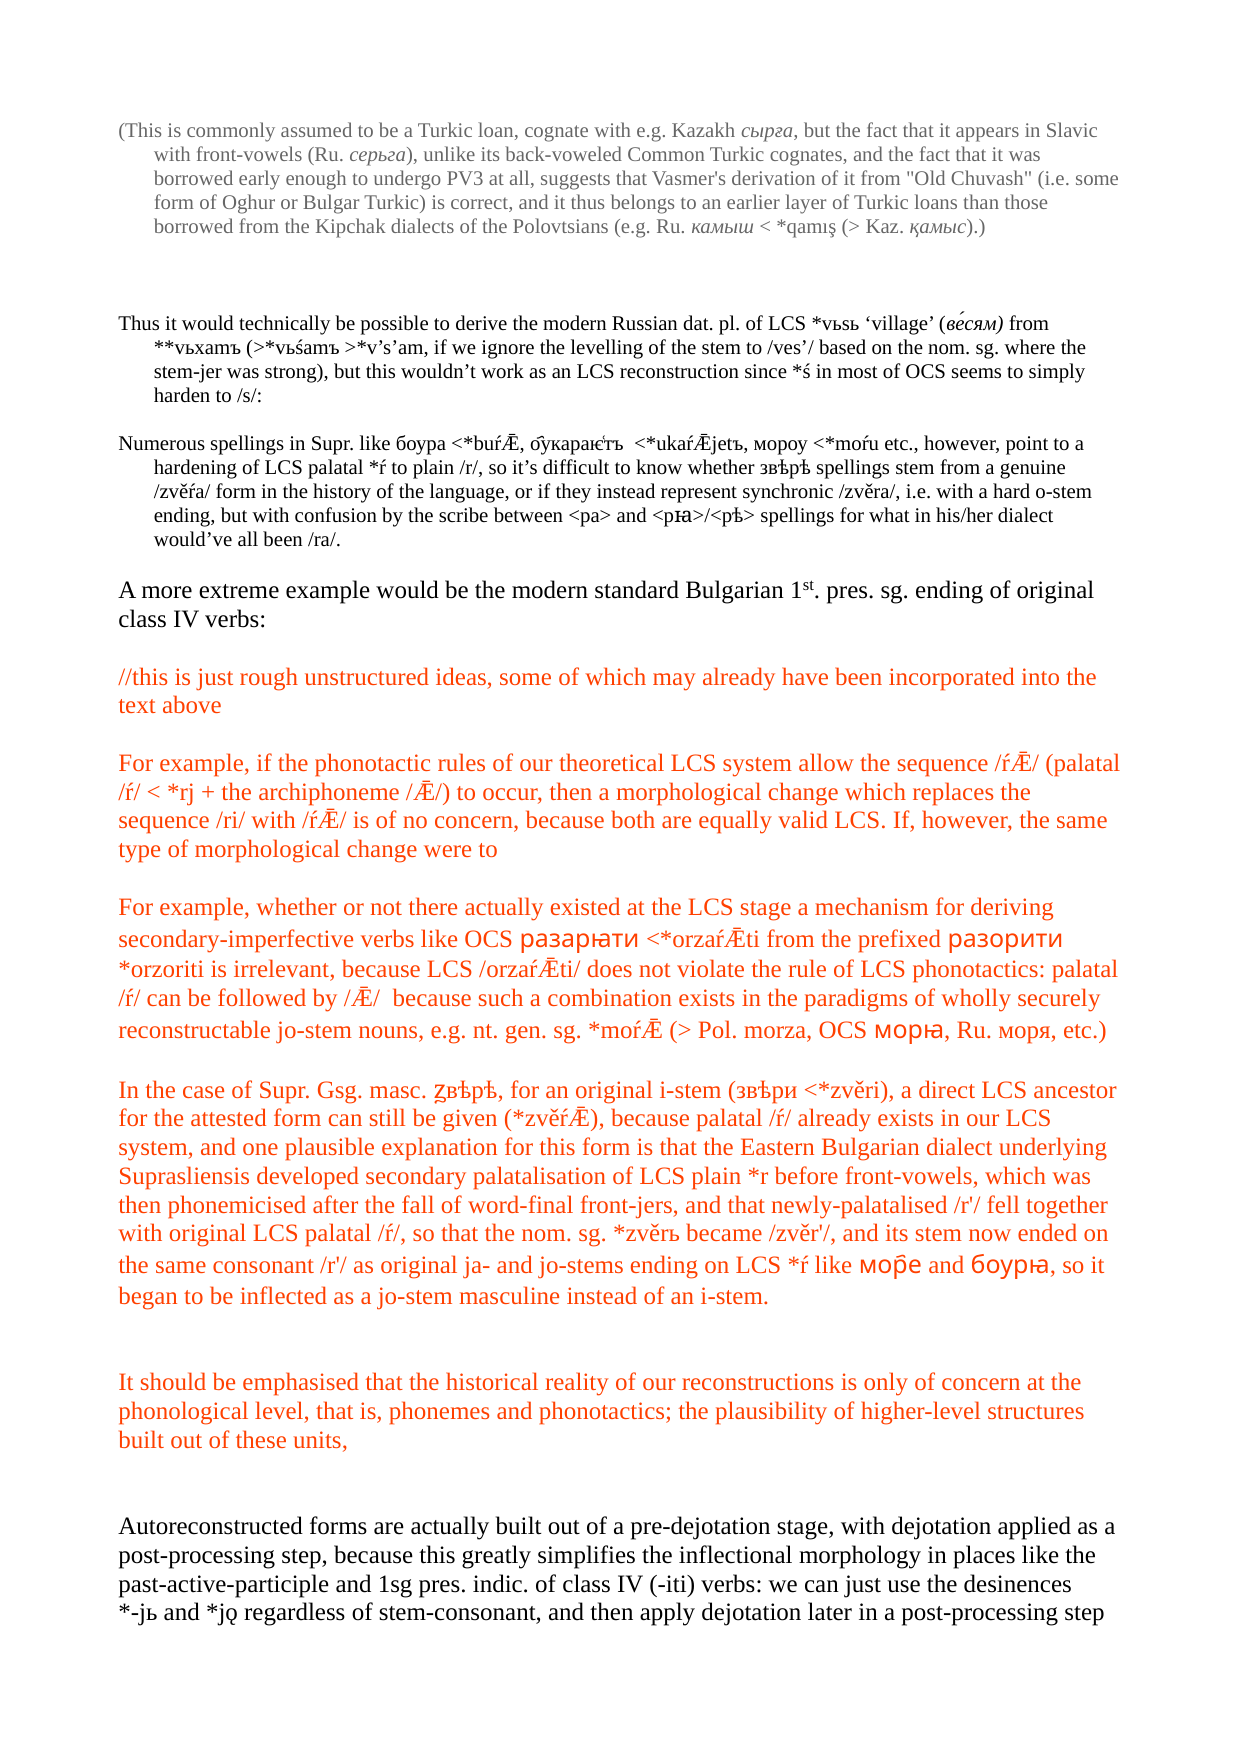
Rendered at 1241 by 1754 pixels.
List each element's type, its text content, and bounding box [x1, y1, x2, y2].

text It should be emphasised that the historical reality of our reconstructions is only of concern at the phonological level, that is, phonemes and phonotactics; the plausibility of higher-level structures built out of these units, [118, 1367, 1122, 1454]
text A more extreme example would be the modern standard Bulgarian 1st. pres. sg. ending of original class IV verbs: [118, 575, 1122, 633]
text For example, if the phonotactic rules of our theoretical LCS system allow the sequence /ŕǢ/ (palatal /ŕ/ < *rj + the archiphoneme /Ǣ/) to occur, then a morphological change which replaces the sequence /ri/ with /ŕǢ/ is of no concern, because both are equally valid LCS. If, however, the same type of morphological change were to [118, 748, 1122, 863]
text //this is just rough unstructured ideas, some of which may already have been incorporated into the text above [118, 662, 1122, 719]
text Numerous spellings in Supr. like боура <*buŕǢ, о҄укараѥ͑тъ <*ukaŕǢjetъ, мороу <*moŕu etc., however, point to a hardening of LCS palatal *ŕ to plain /r/, so it’s difficult to know whether звѣрѣ spellings stem from a genuine /zvěŕa/ form in the history of the language, or if they instead represent synchronic /zvěra/, i.e. with a hard o-stem ending, but with confusion by the scribe between <ра> and <рꙗ>/<рѣ> spellings for what in his/her dialect would’ve all been /ra/. [118, 431, 1122, 551]
text Autoreconstructed forms are actually built out of a pre-dejotation stage, with dejotation applied as a post-processing step, because this greatly simplifies the inflectional morphology in places like the past-active-participle and 1sg pres. indic. of class IV (-iti) verbs: we can just use the desinences *‑jь and *jǫ regardless of stem-consonant, and then apply dejotation later in a post-processing step [118, 1511, 1122, 1626]
text For example, whether or not there actually existed at the LCS stage a mechanism for deriving secondary-imperfective verbs like OCS разарꙗти <*orzaŕǢti from the prefixed разорити *orzoriti is irrelevant, because LCS /orzaŕǢti/ does not violate the rule of LCS phonotactics: palatal /ŕ/ can be followed by /Ǣ/ because such a combination exists in the paradigms of wholly securely reconstructable jo-stem nouns, e.g. nt. gen. sg. *moŕǢ (> Pol. morza, OCS морꙗ, Ru. моря, etc.) [118, 892, 1122, 1046]
text In the case of Supr. Gsg. masc. ꙁвѣрѣ, for an original i-stem (звѣри <*zvěri), a direct LCS ancestor for the attested form can still be given (*zvěŕǢ), because palatal /ŕ/ already exists in our LCS system, and one plausible explanation for this form is that the Eastern Bulgarian dialect underlying Suprasliensis developed secondary palatalisation of LCS plain *r before front-vowels, which was then phonemicised after the fall of word-final front-jers, and that newly-palatalised /r'/ fell together with original LCS palatal /ŕ/, so that the nom. sg. *zvěrь became /zvěr'/, and its stem now ended on the same consonant /r'/ as original ja- and jo-stems ending on LCS *ŕ like мор҄е and боурꙗ, so it began to be inflected as a jo-stem masculine instead of an i-stem. [118, 1075, 1122, 1310]
text Thus it would technically be possible to derive the modern Russian dat. pl. of LCS *vьsь ‘village’ (ве́сям) from **vьxamъ (>*vьśamъ >*v’s’am, if we ignore the levelling of the stem to /ves’/ based on the nom. sg. where the stem-jer was strong), but this wouldn’t work as an LCS reconstruction since *ś in most of OCS seems to simply harden to /s/: [118, 311, 1122, 407]
text (This is commonly assumed to be a Turkic loan, cognate with e.g. Kazakh сырға, but the fact that it appears in Slavic with front-vowels (Ru. серьга), unlike its back-voweled Common Turkic cognates, and the fact that it was borrowed early enough to undergo PV3 at all, suggests that Vasmer's derivation of it from "Old Chuvash" (i.e. some form of Oghur or Bulgar Turkic) is correct, and it thus belongs to an earlier layer of Turkic loans than those borrowed from the Kipchak dialects of the Polovtsians (e.g. Ru. камыш < *qamış (> Kaz. қамыс).) [118, 118, 1122, 238]
